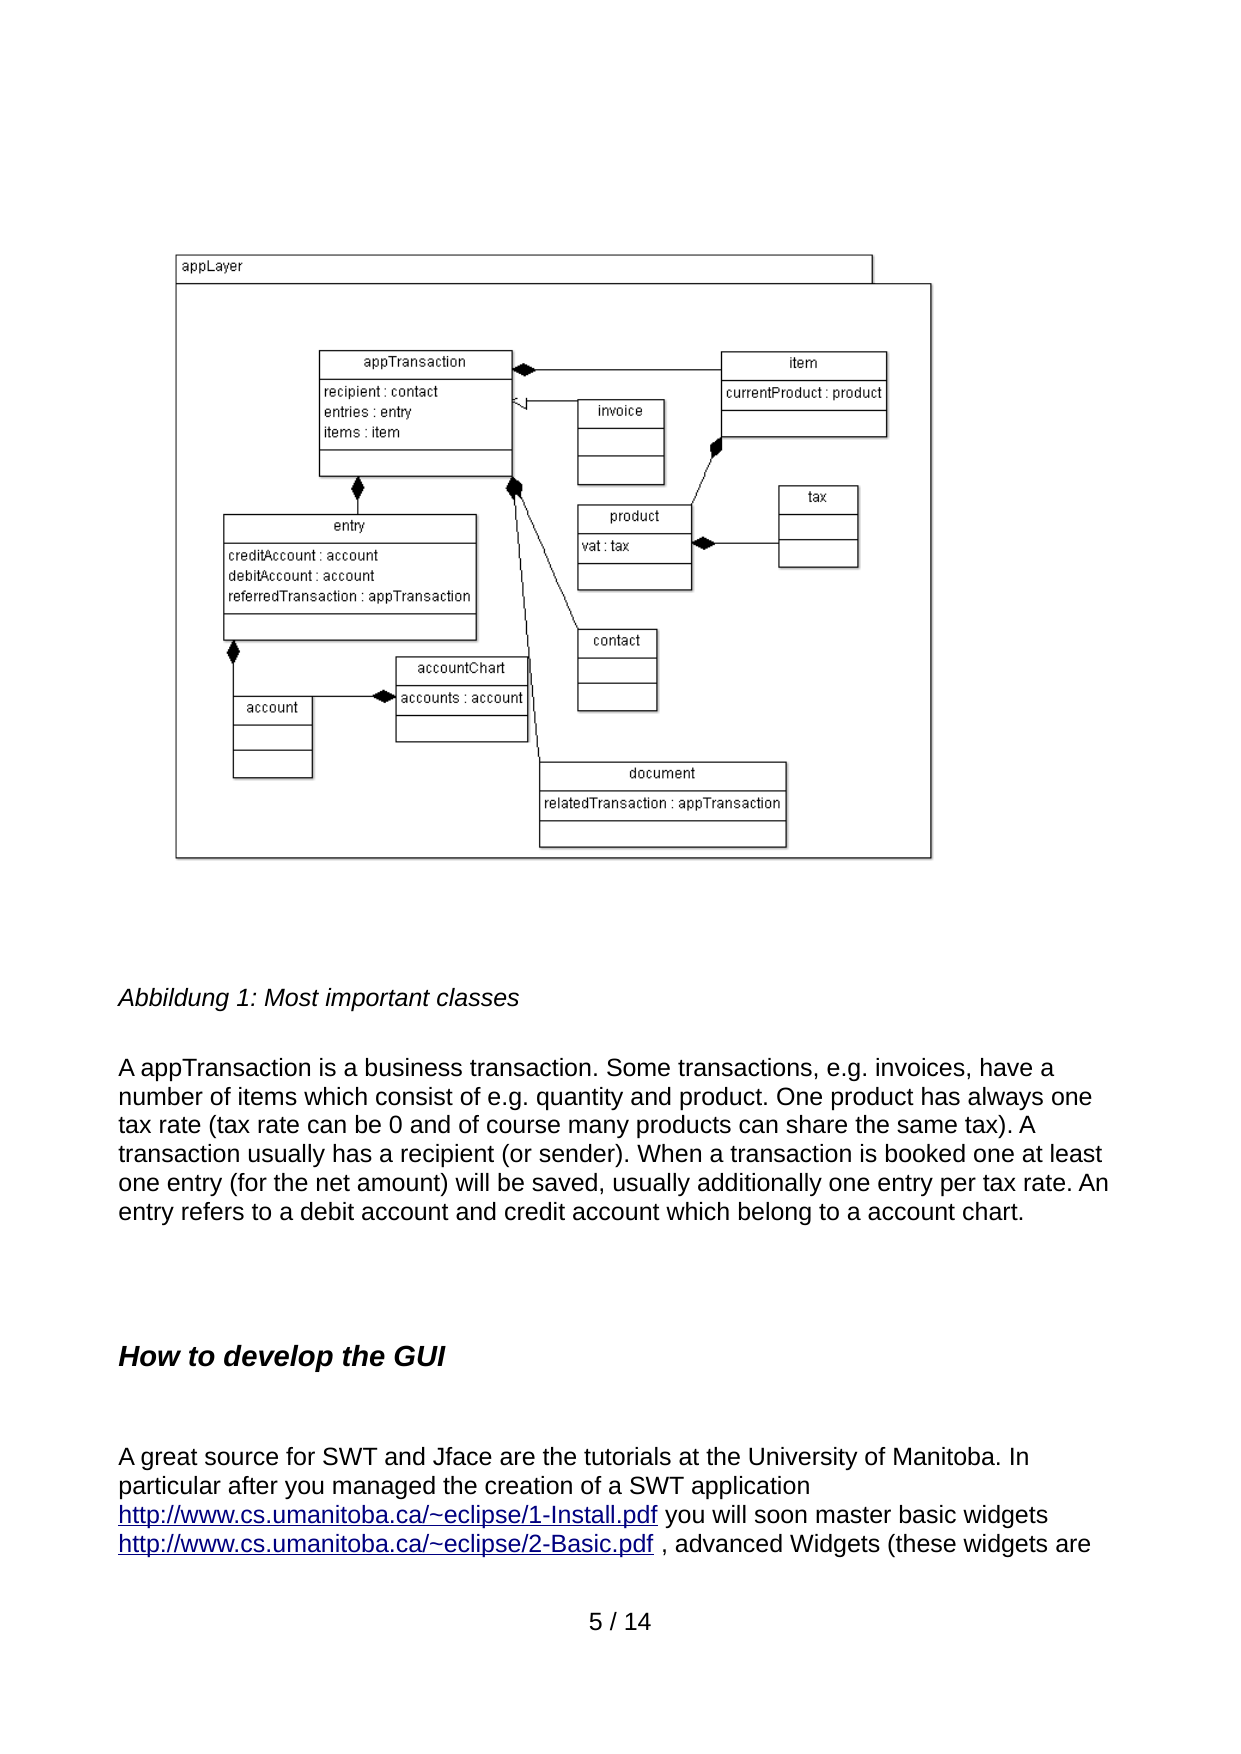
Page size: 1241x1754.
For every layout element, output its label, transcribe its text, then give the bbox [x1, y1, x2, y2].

subtitle How to develop the GUI [118, 1339, 1122, 1372]
picture [118, 130, 1123, 983]
text A great source for SWT and Jface are the tutorials at the University of Manitoba. In particular after you managed the creation of a SWT application http://www.cs.umanitoba.ca/~eclipse/1-Install.pdf you will soon master basic widgets http://www.cs.umanitoba.ca/~eclipse/2-Basic.pdf , advanced Widgets (these widgets are [118, 1442, 1122, 1557]
text A appTransaction is a business transaction. Some transactions, e.g. invoices, have a number of items which consist of e.g. quantity and product. One product has always one tax rate (tax rate can be 0 and of course many products can share the same tax). A transaction usually has a recipient (or sender). When a transaction is booked one at least one entry (for the net amount) will be saved, usually additionally one entry per tax rate. An entry refers to a debit account and credit account which belong to a account chart. [118, 1053, 1122, 1225]
text Abbildung 1: Most important classes [118, 983, 1122, 1011]
